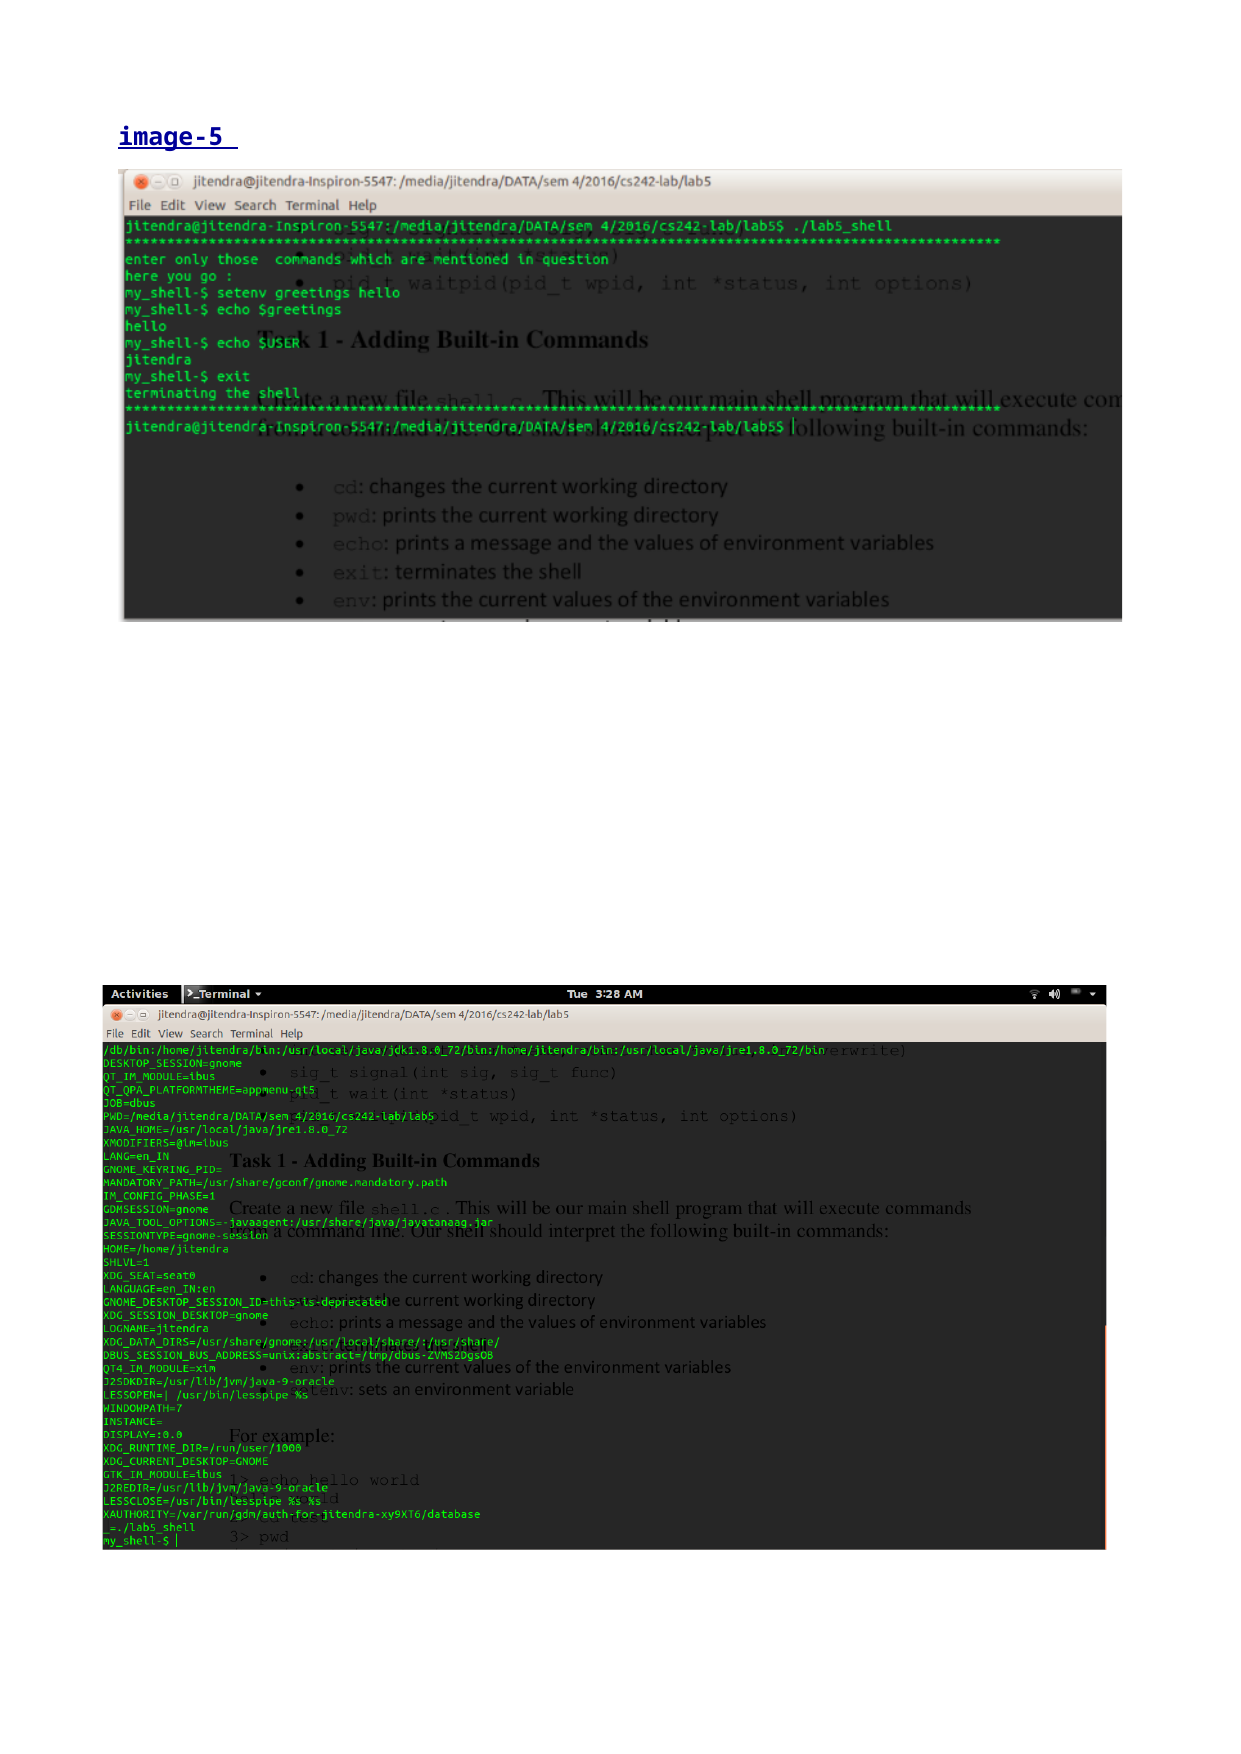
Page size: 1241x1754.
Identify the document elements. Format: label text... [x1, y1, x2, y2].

picture [102, 985, 1107, 1550]
text image-5 [118, 118, 1122, 152]
picture [118, 169, 1123, 622]
